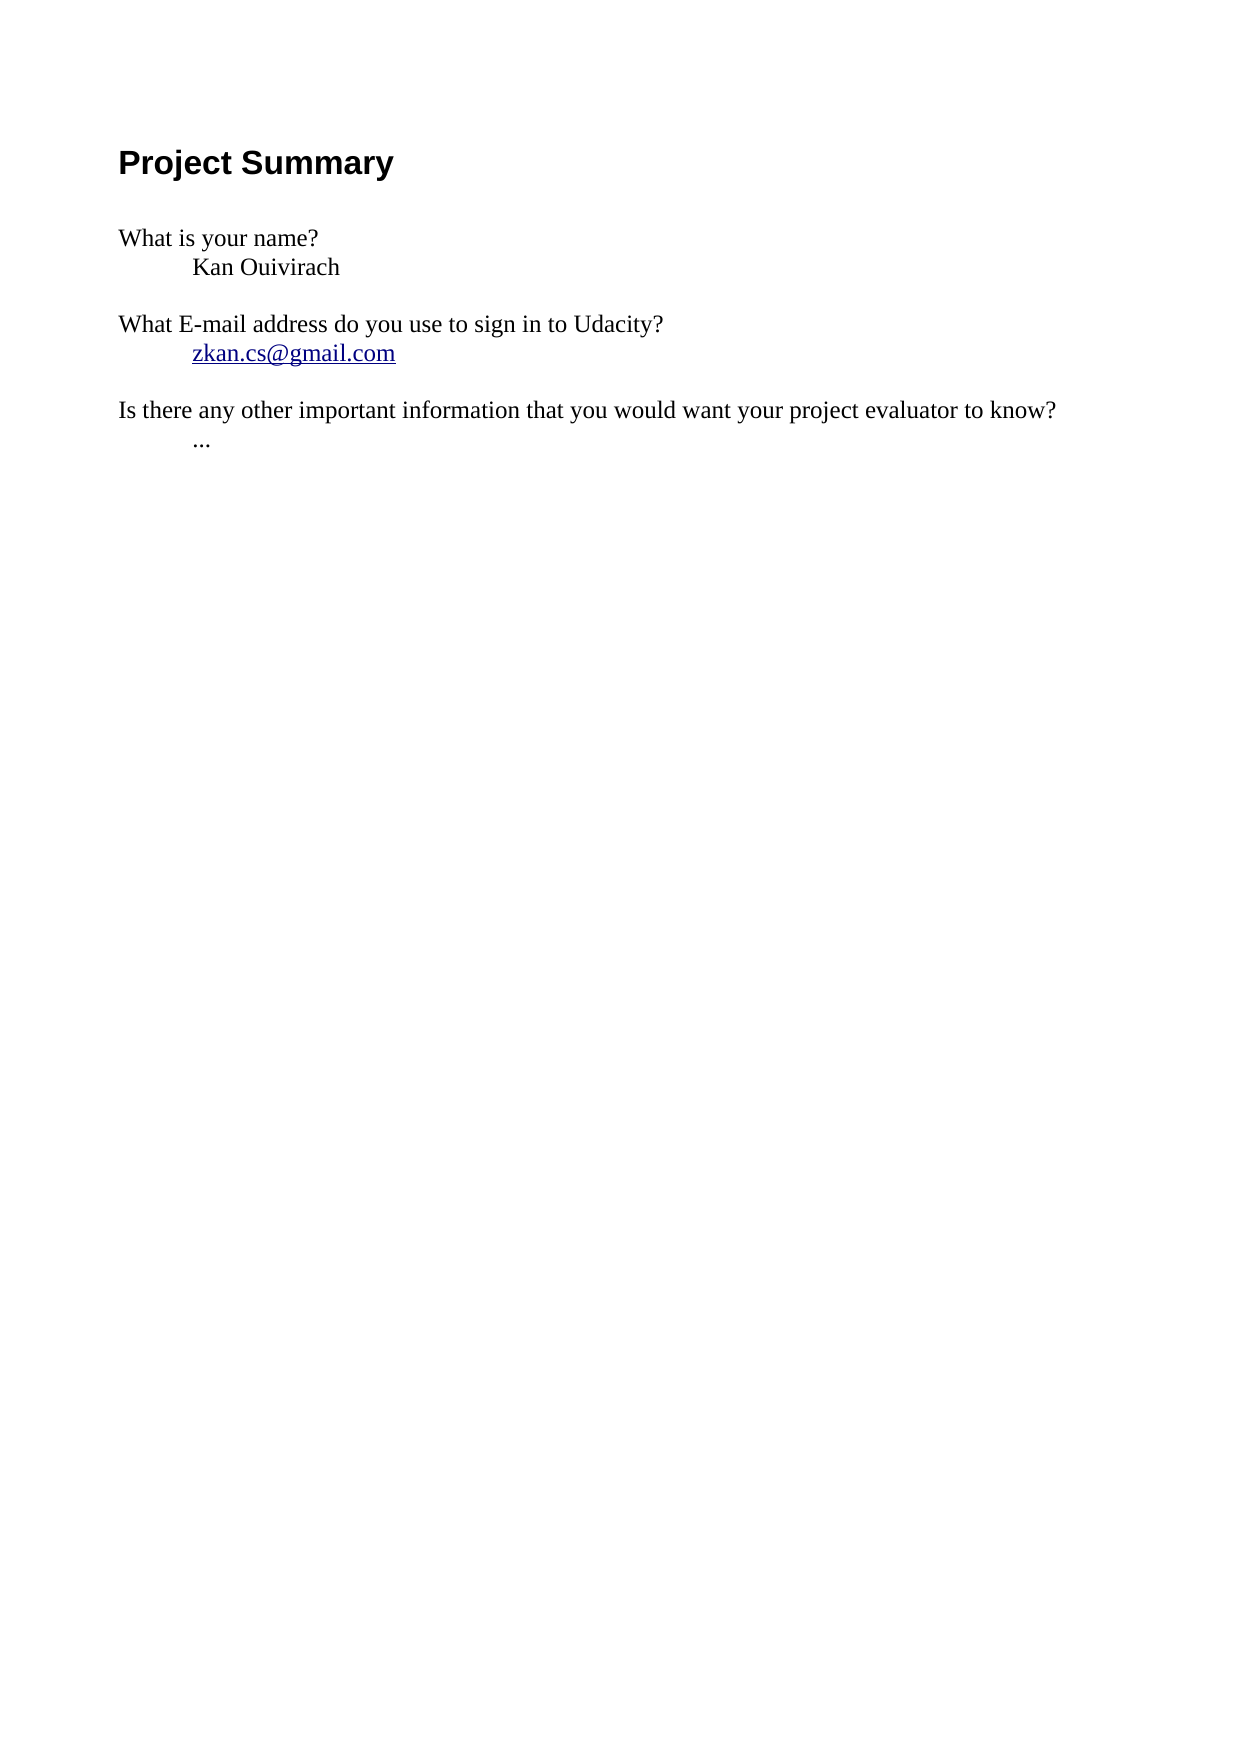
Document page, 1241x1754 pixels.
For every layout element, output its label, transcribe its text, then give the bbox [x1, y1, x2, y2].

subtitle Project Summary [118, 143, 1122, 182]
text What is your name? [118, 223, 1122, 252]
text Kan Ouivirach [118, 252, 1122, 281]
text zkan.cs@gmail.com [118, 338, 1122, 367]
text ... [118, 424, 1122, 453]
text What E-mail address do you use to sign in to Udacity? [118, 309, 1122, 338]
text Is there any other important information that you would want your project evaluator to know? [118, 396, 1122, 424]
